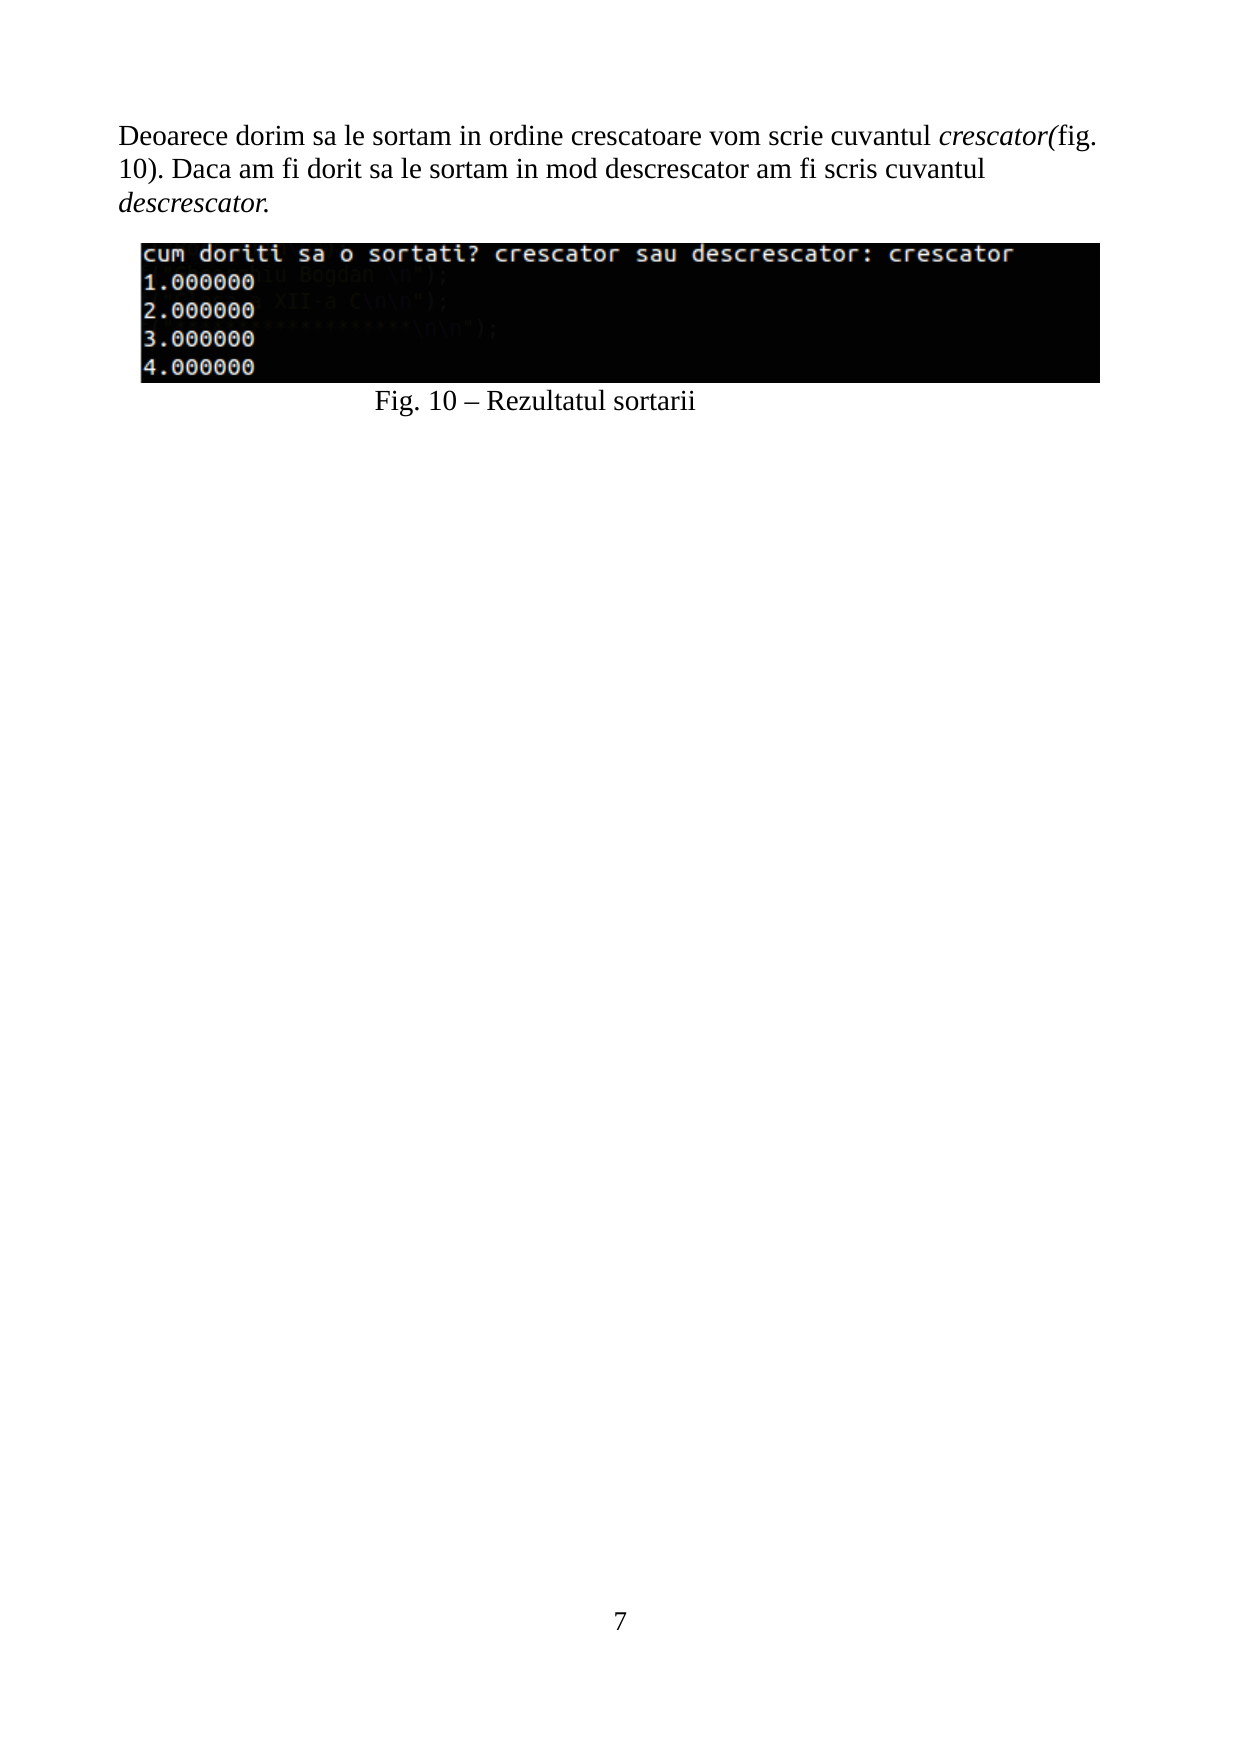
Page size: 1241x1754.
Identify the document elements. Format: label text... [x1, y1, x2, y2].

text Fig. 10 – Rezultatul sortarii [118, 219, 1122, 416]
text Deoarece dorim sa le sortam in ordine crescatoare vom scrie cuvantul crescator(fig. 10). Daca am fi dorit sa le sortam in mod descrescator am fi scris cuvantul descrescator. [118, 118, 1122, 219]
picture [140, 243, 1100, 383]
